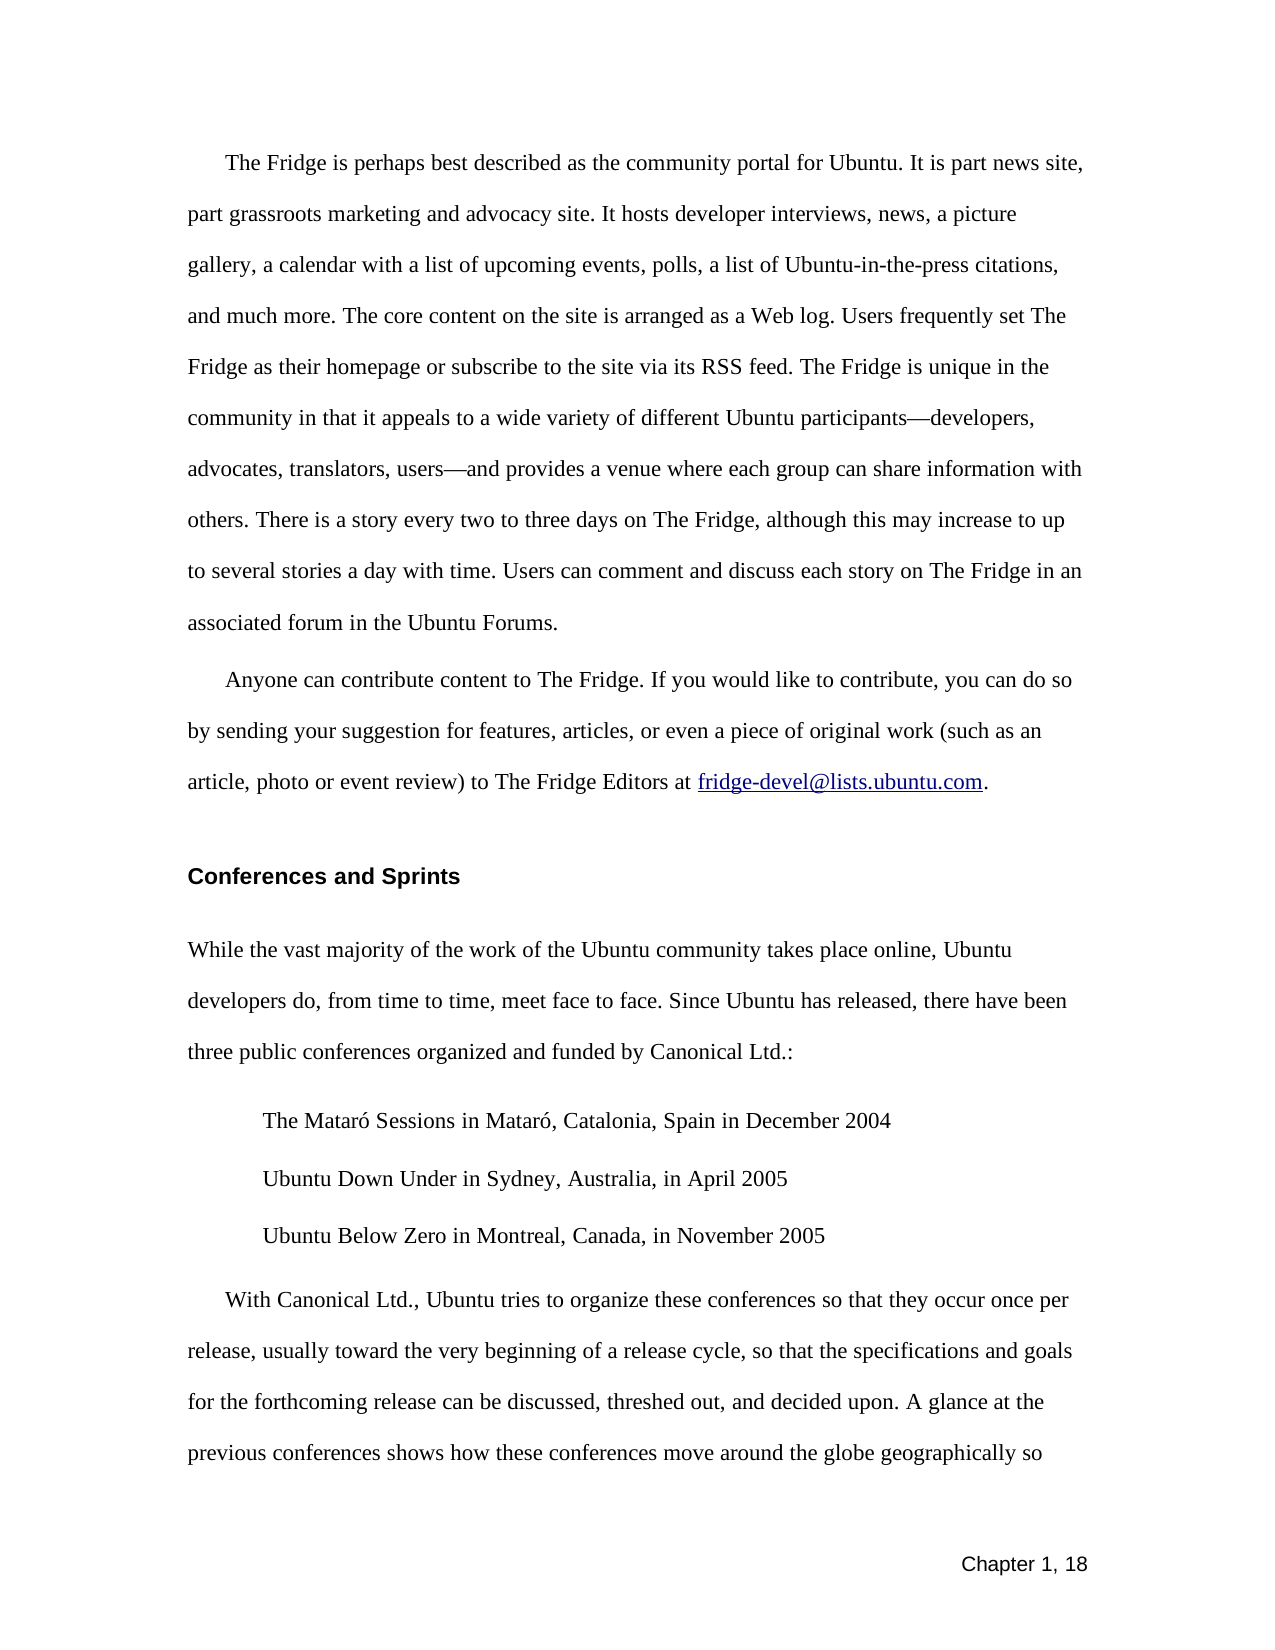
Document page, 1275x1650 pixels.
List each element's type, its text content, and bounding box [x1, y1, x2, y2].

text Ubuntu Down Under in Sydney, Australia, in April 2005 [187, 1166, 1012, 1191]
text While the vast majority of the work of the Ubuntu community takes place online, Ubuntu developers do, from time to time, meet face to face. Since Ubuntu has released, there have been three public conferences organized and funded by Canonical Ltd.: [187, 936, 1087, 1064]
text The Fridge is perhaps best described as the community portal for Ubuntu. It is part news site, part grassroots marketing and advocacy site. It hosts developer interviews, news, a picture gallery, a calendar with a list of upcoming events, polls, a list of Ubuntu-in-the-press citations, and much more. The core content on the site is arranged as a Web log. Users frequently set The Fridge as their homepage or subscribe to the site via its RSS feed. The Fridge is unique in the community in that it appeals to a wide variety of different Ubuntu participants—developers, advocates, translators, users—and provides a venue where each group can share information with others. There is a story every two to three days on The Fridge, although this may increase to up to several stories a day with time. Users can comment and discuss each story on The Fridge in an associated forum in the Ubuntu Forums. [187, 150, 1087, 635]
text Ubuntu Below Zero in Montreal, Canada, in November 2005 [187, 1223, 1012, 1248]
text With Canonical Ltd., Ubuntu tries to organize these conferences so that they occur once per release, usually toward the very beginning of a release cycle, so that the specifications and goals for the forthcoming release can be discussed, threshed out, and decided upon. A glance at the previous conferences shows how these conferences move around the globe geographically so [187, 1286, 1087, 1465]
text Conferences and Sprints [187, 863, 1087, 889]
text The Mataró Sessions in Mataró, Catalonia, Spain in December 2004 [187, 1108, 1012, 1134]
text Anyone can contribute content to The Fridge. If you would like to contribute, you can do so by sending your suggestion for features, articles, or even a piece of original work (such as an article, photo or event review) to The Fridge Editors at fridge-devel@lists.ubuntu.com. [187, 667, 1087, 794]
